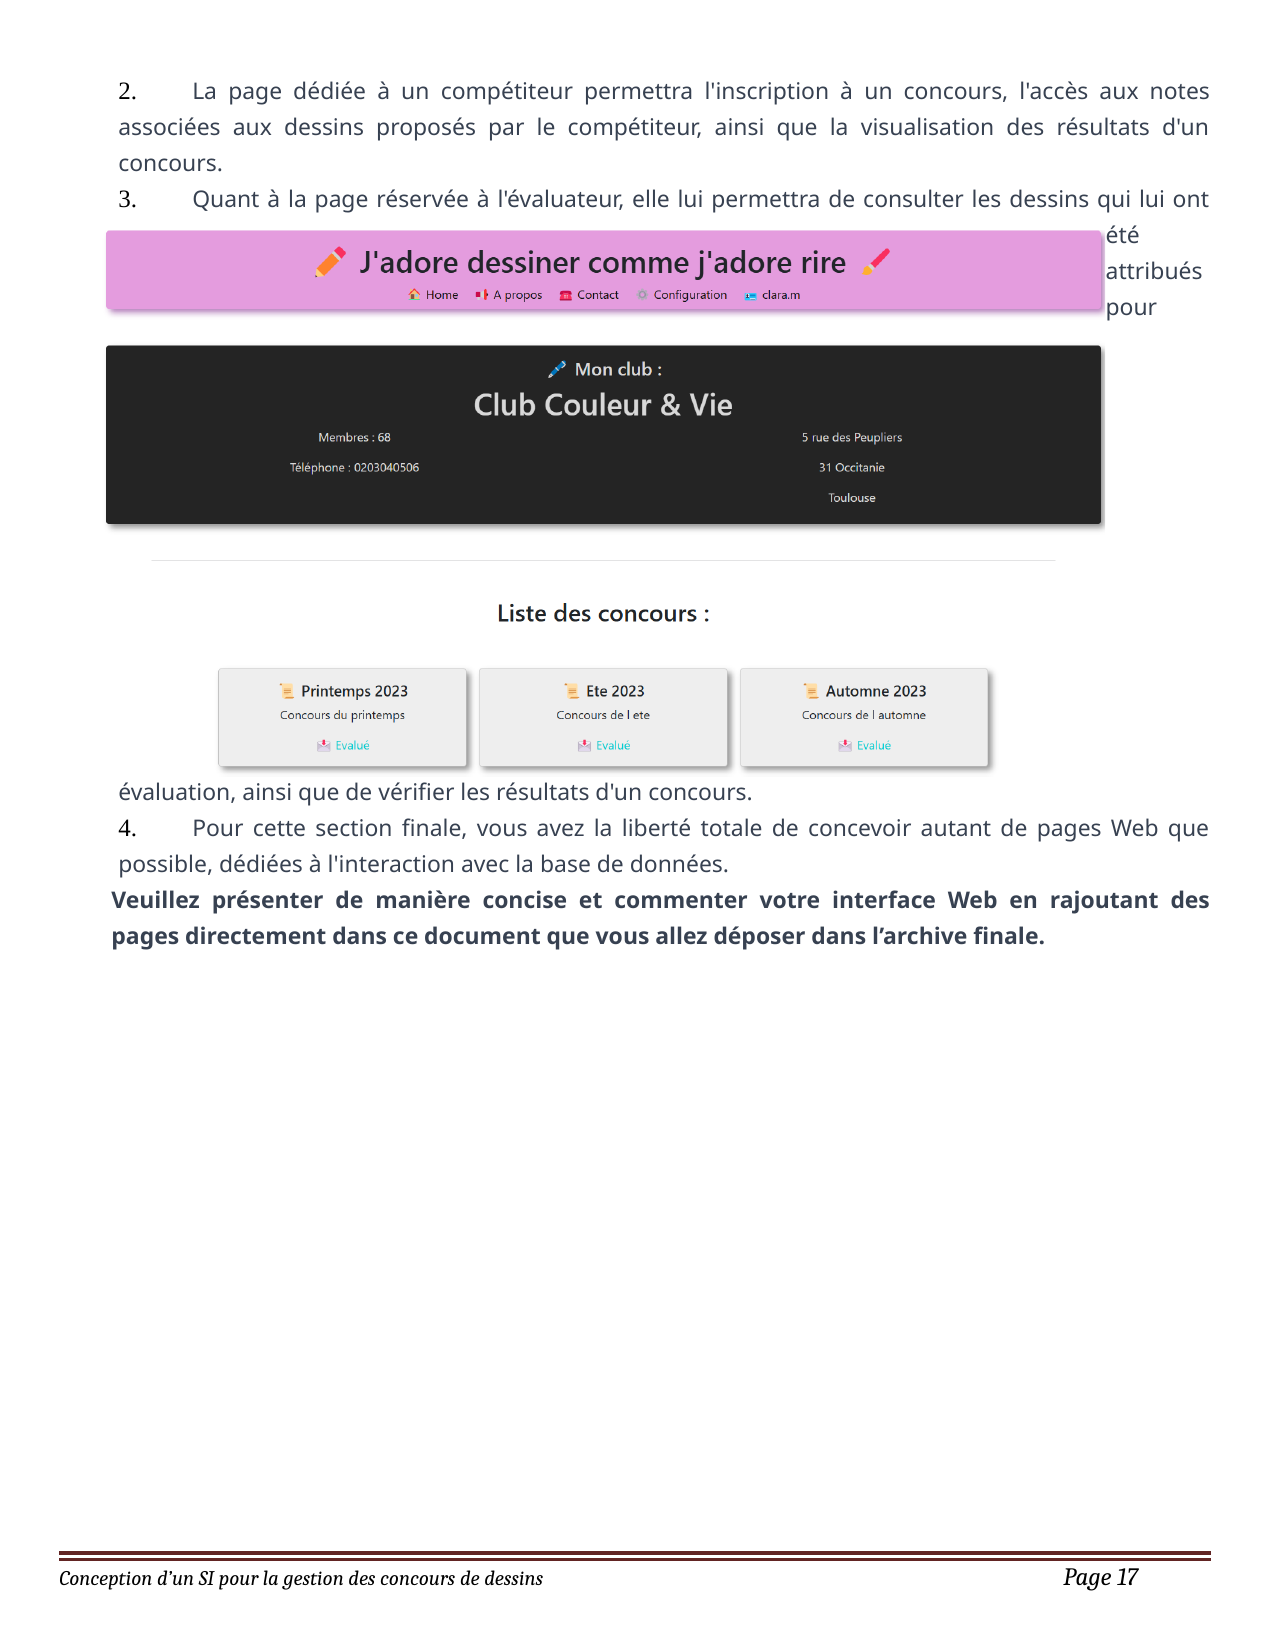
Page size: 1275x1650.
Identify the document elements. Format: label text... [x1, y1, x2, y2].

picture [101, 230, 1106, 777]
list La page dédiée à un compétiteur permettra l'inscription à un concours, l'accès aux notes associées aux dessins proposés par le compétiteur, ainsi que la visualisation des résultats d'un concours. [118, 75, 1211, 178]
text Veuillez présenter de manière concise et commenter votre interface Web en rajoutant des pages directement dans ce document que vous allez déposer dans l’archive finale. [111, 884, 1211, 951]
list Pour cette section finale, vous avez la liberté totale de concevoir autant de pages Web que possible, dédiées à l'interaction avec la base de données. [118, 812, 1211, 879]
list Quant à la page réservée à l'évaluateur, elle lui permettra de consulter les dessins qui lui ont été attribués pour évaluation, ainsi que de vérifier les résultats d'un concours. [118, 183, 1211, 807]
